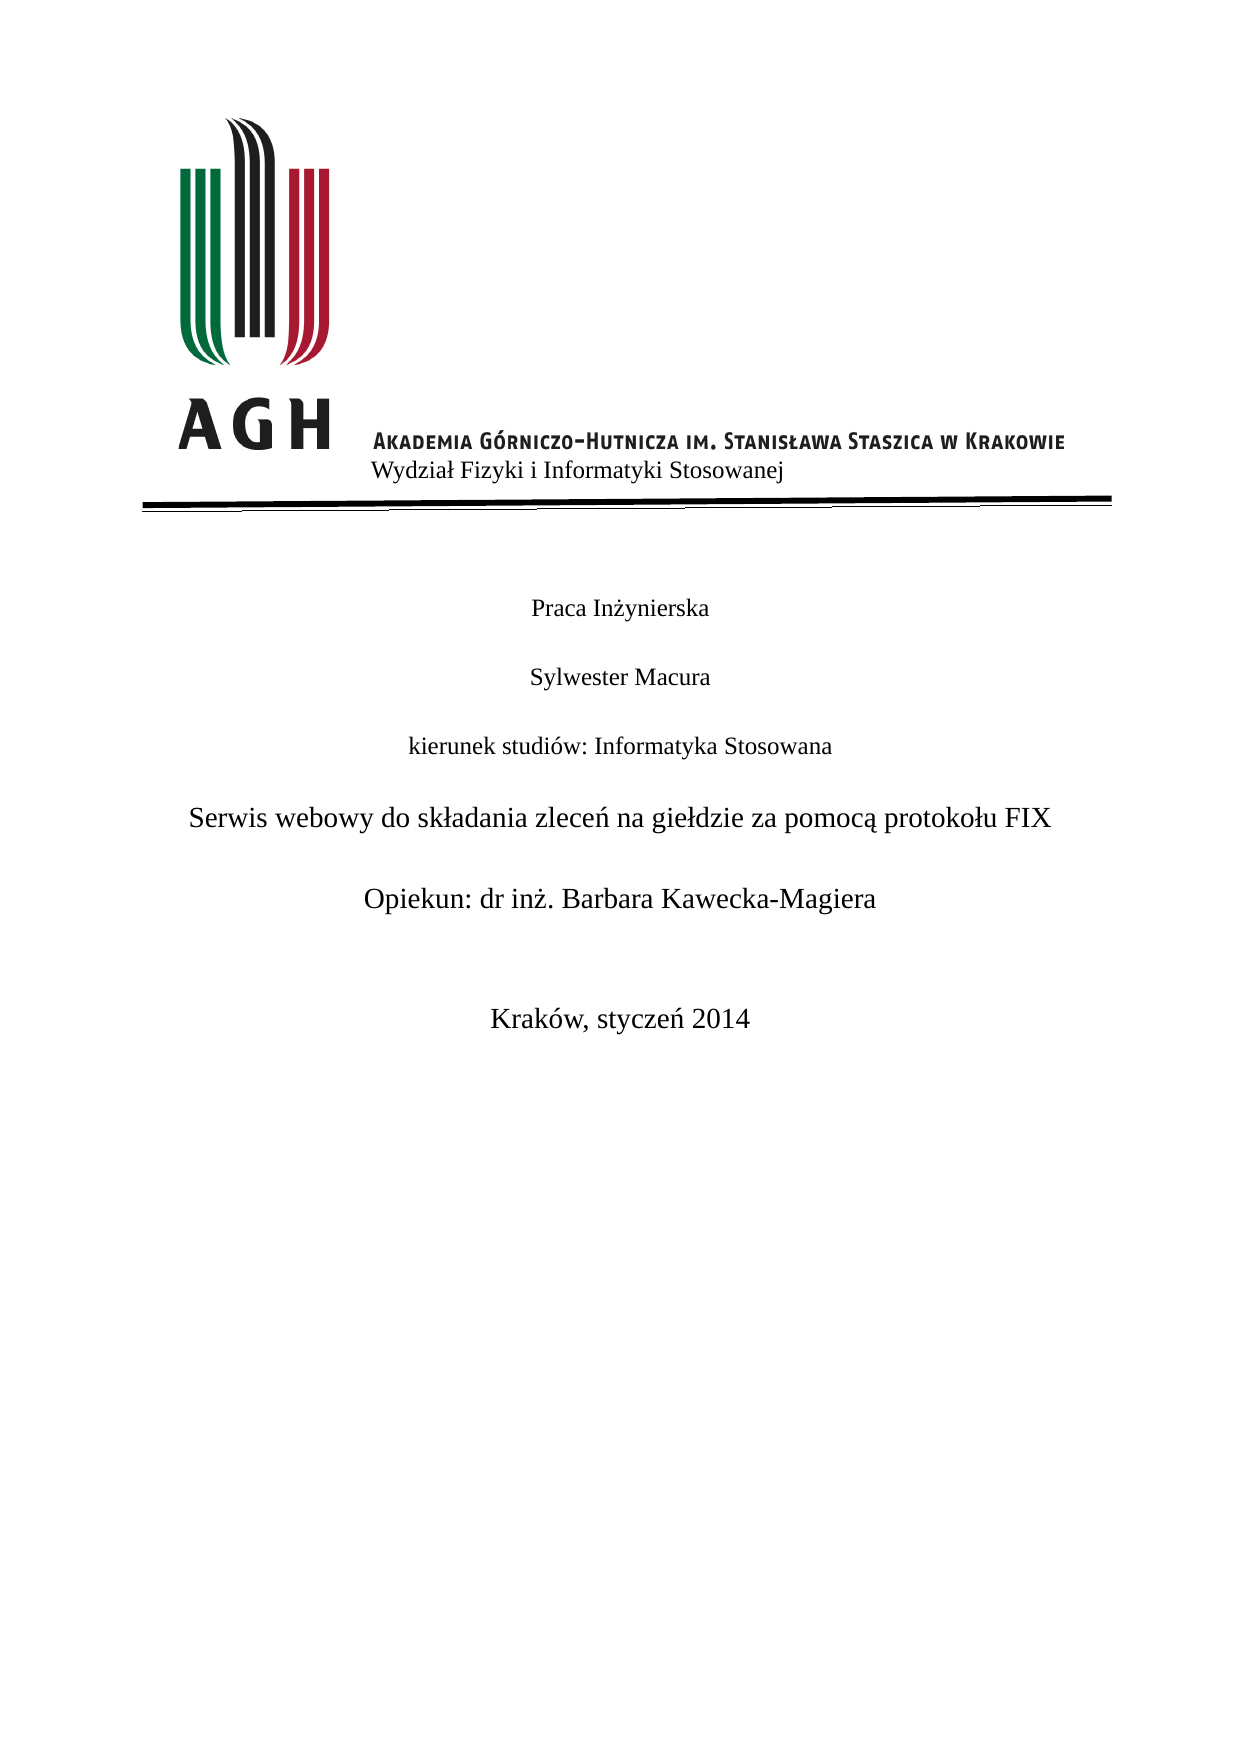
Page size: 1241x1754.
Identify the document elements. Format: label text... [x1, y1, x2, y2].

text Wydział Fizyki i Informatyki Stosowanej [118, 118, 1122, 484]
text Serwis webowy do składania zleceń na giełdzie za pomocą protokołu FIX [118, 800, 1122, 834]
text kierunek studiów: Informatyka Stosowana [118, 731, 1122, 760]
text Opiekun: dr inż. Barbara Kawecka-Magiera [118, 881, 1122, 914]
text Kraków, styczeń 2014 [118, 1001, 1122, 1035]
text Sylwester Macura [118, 662, 1122, 691]
text Praca Inżynierska [118, 593, 1122, 622]
picture [178, 118, 1064, 450]
